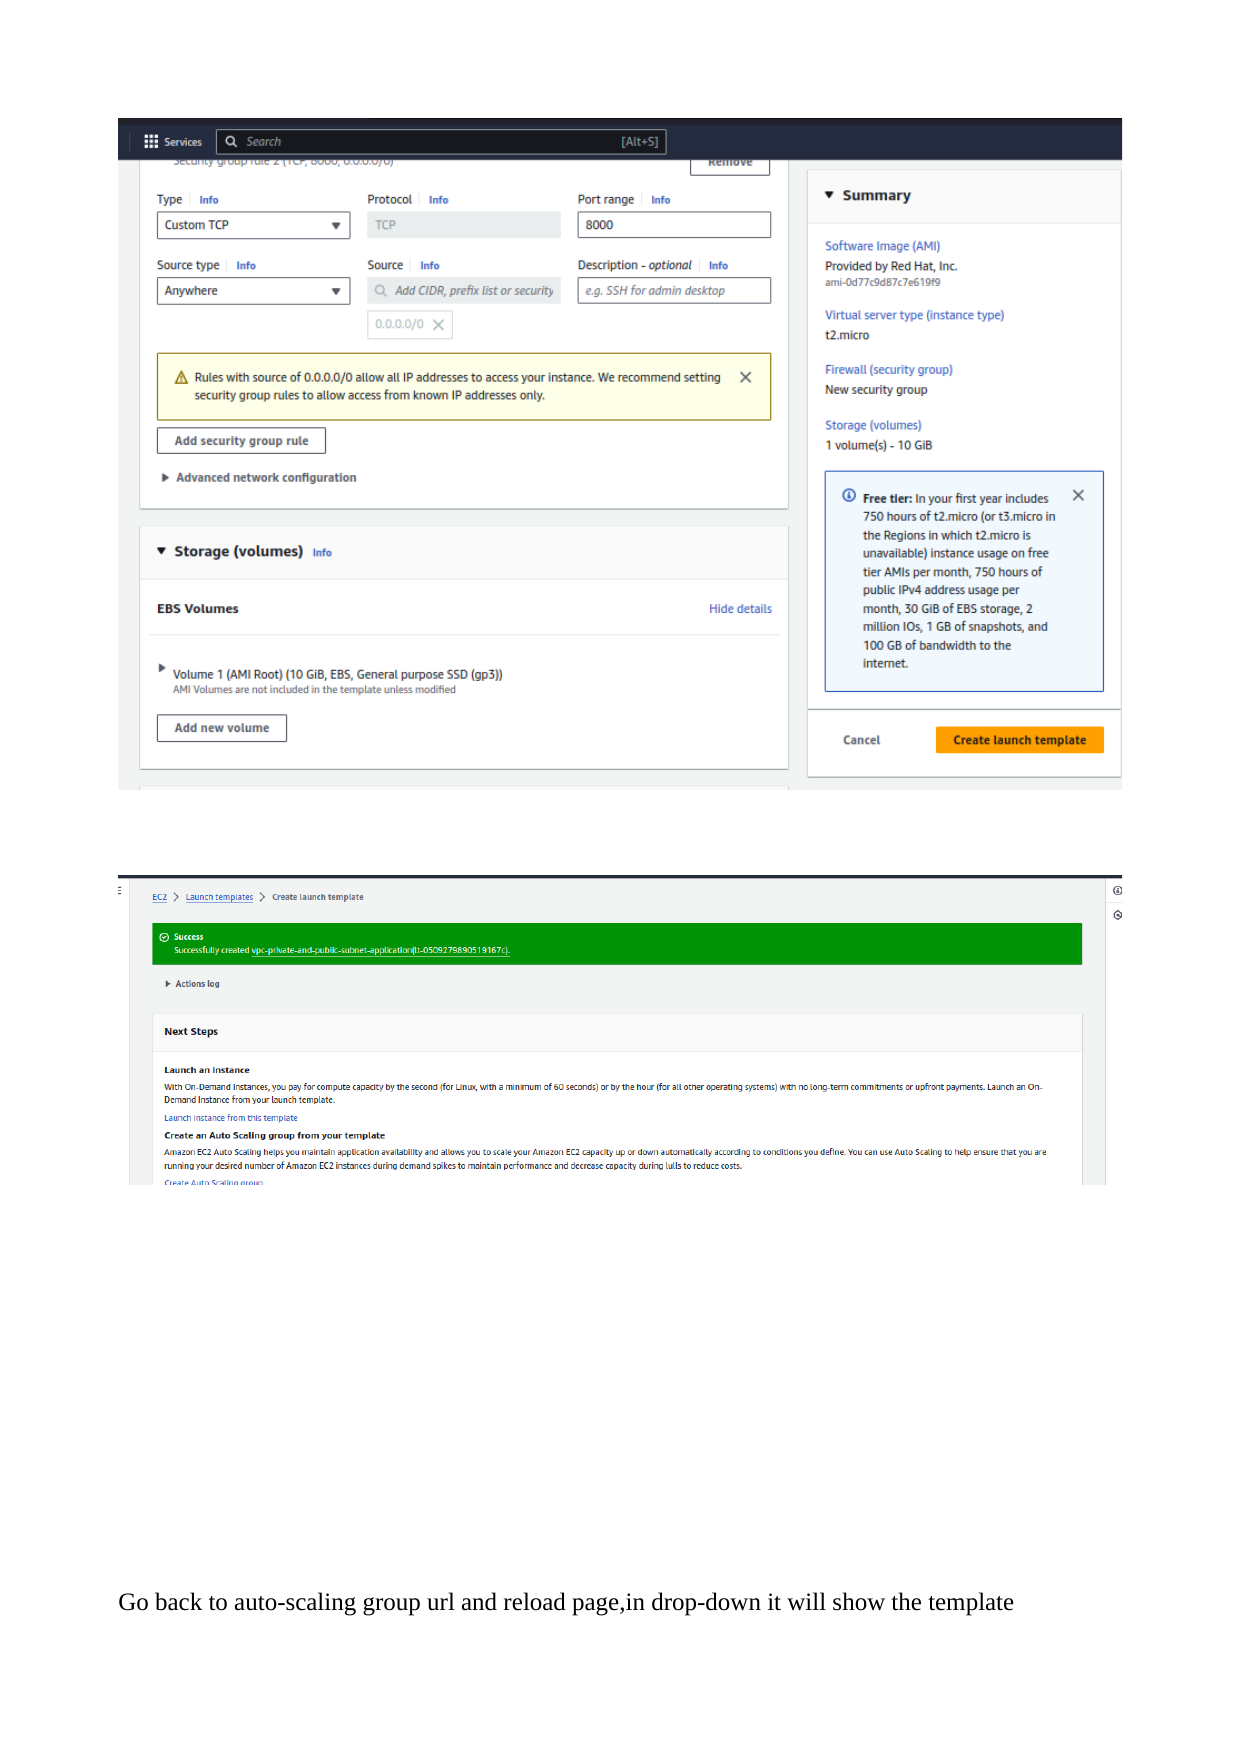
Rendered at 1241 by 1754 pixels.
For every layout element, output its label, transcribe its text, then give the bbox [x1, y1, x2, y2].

text Go back to auto-scaling group url and reload page,in drop-down it will show the template [118, 1587, 1122, 1616]
picture [118, 875, 1123, 1185]
picture [118, 118, 1123, 790]
